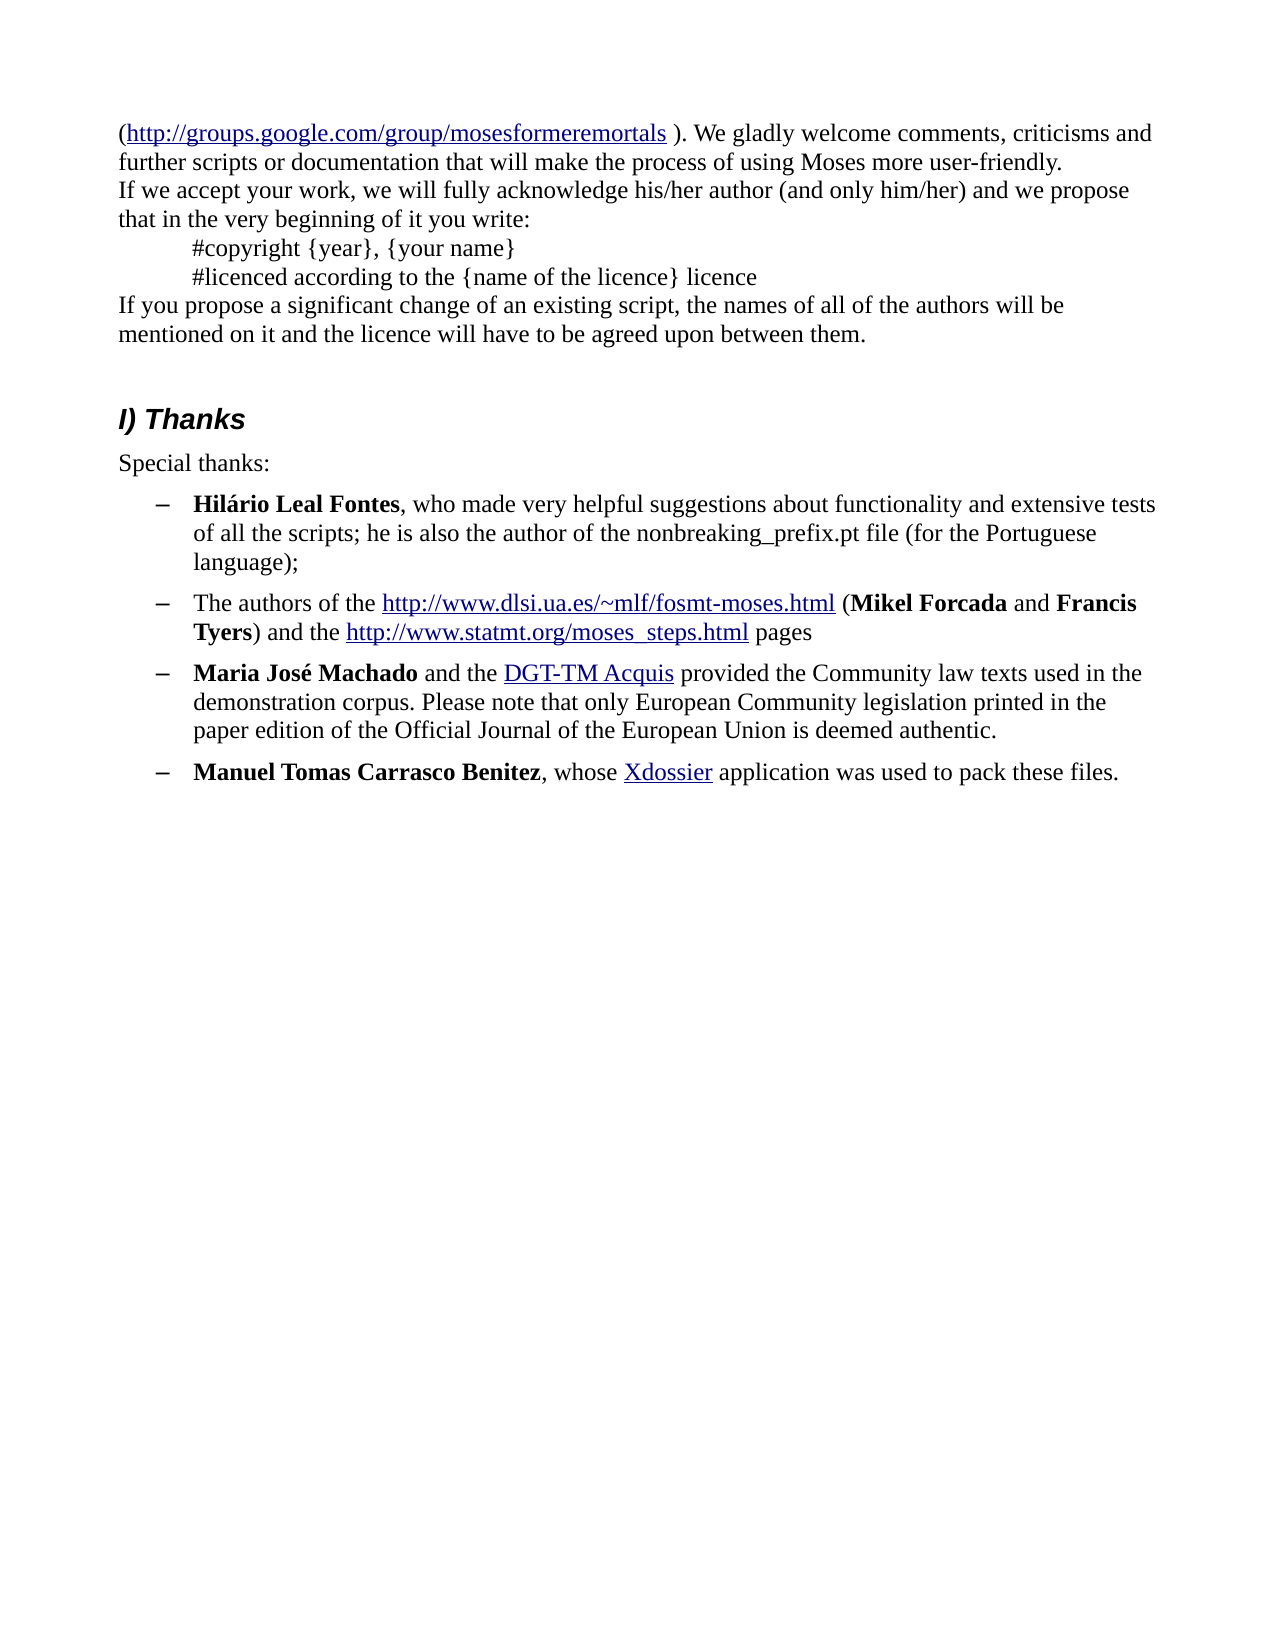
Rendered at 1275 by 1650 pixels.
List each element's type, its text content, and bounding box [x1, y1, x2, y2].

text If you propose a significant change of an existing script, the names of all of the authors will be mentioned on it and the licence will have to be agreed upon between them. [118, 291, 1157, 348]
list Hilário Leal Fontes, who made very helpful suggestions about functionality and extensive tests of all the scripts; he is also the author of the nonbreaking_prefix.pt file (for the Portuguese language); [156, 489, 1157, 575]
list #copyright {year}, {your name} [162, 233, 1157, 262]
list Maria José Machado and the DGT-TM Acquis provided the Community law texts used in the demonstration corpus. Please note that only European Community legislation printed in the paper edition of the Official Journal of the European Union is deemed authentic. [156, 658, 1157, 744]
list Manuel Tomas Carrasco Benitez, whose Xdossier application was used to pack these files. [156, 757, 1157, 785]
text (http://groups.google.com/group/mosesformeremortals ). We gladly welcome comments, criticisms and further scripts or documentation that will make the process of using Moses more user-friendly. [118, 118, 1157, 176]
list The authors of the http://www.dlsi.ua.es/~mlf/fosmt-moses.html (Mikel Forcada and Francis Tyers) and the http://www.statmt.org/moses_steps.html pages [156, 588, 1157, 645]
subtitle I) Thanks [118, 402, 1157, 435]
text Special thanks: [118, 448, 1157, 477]
list #licenced according to the {name of the licence} licence [162, 262, 1157, 291]
text If we accept your work, we will fully acknowledge his/her author (and only him/her) and we propose that in the very beginning of it you write: [118, 176, 1157, 233]
